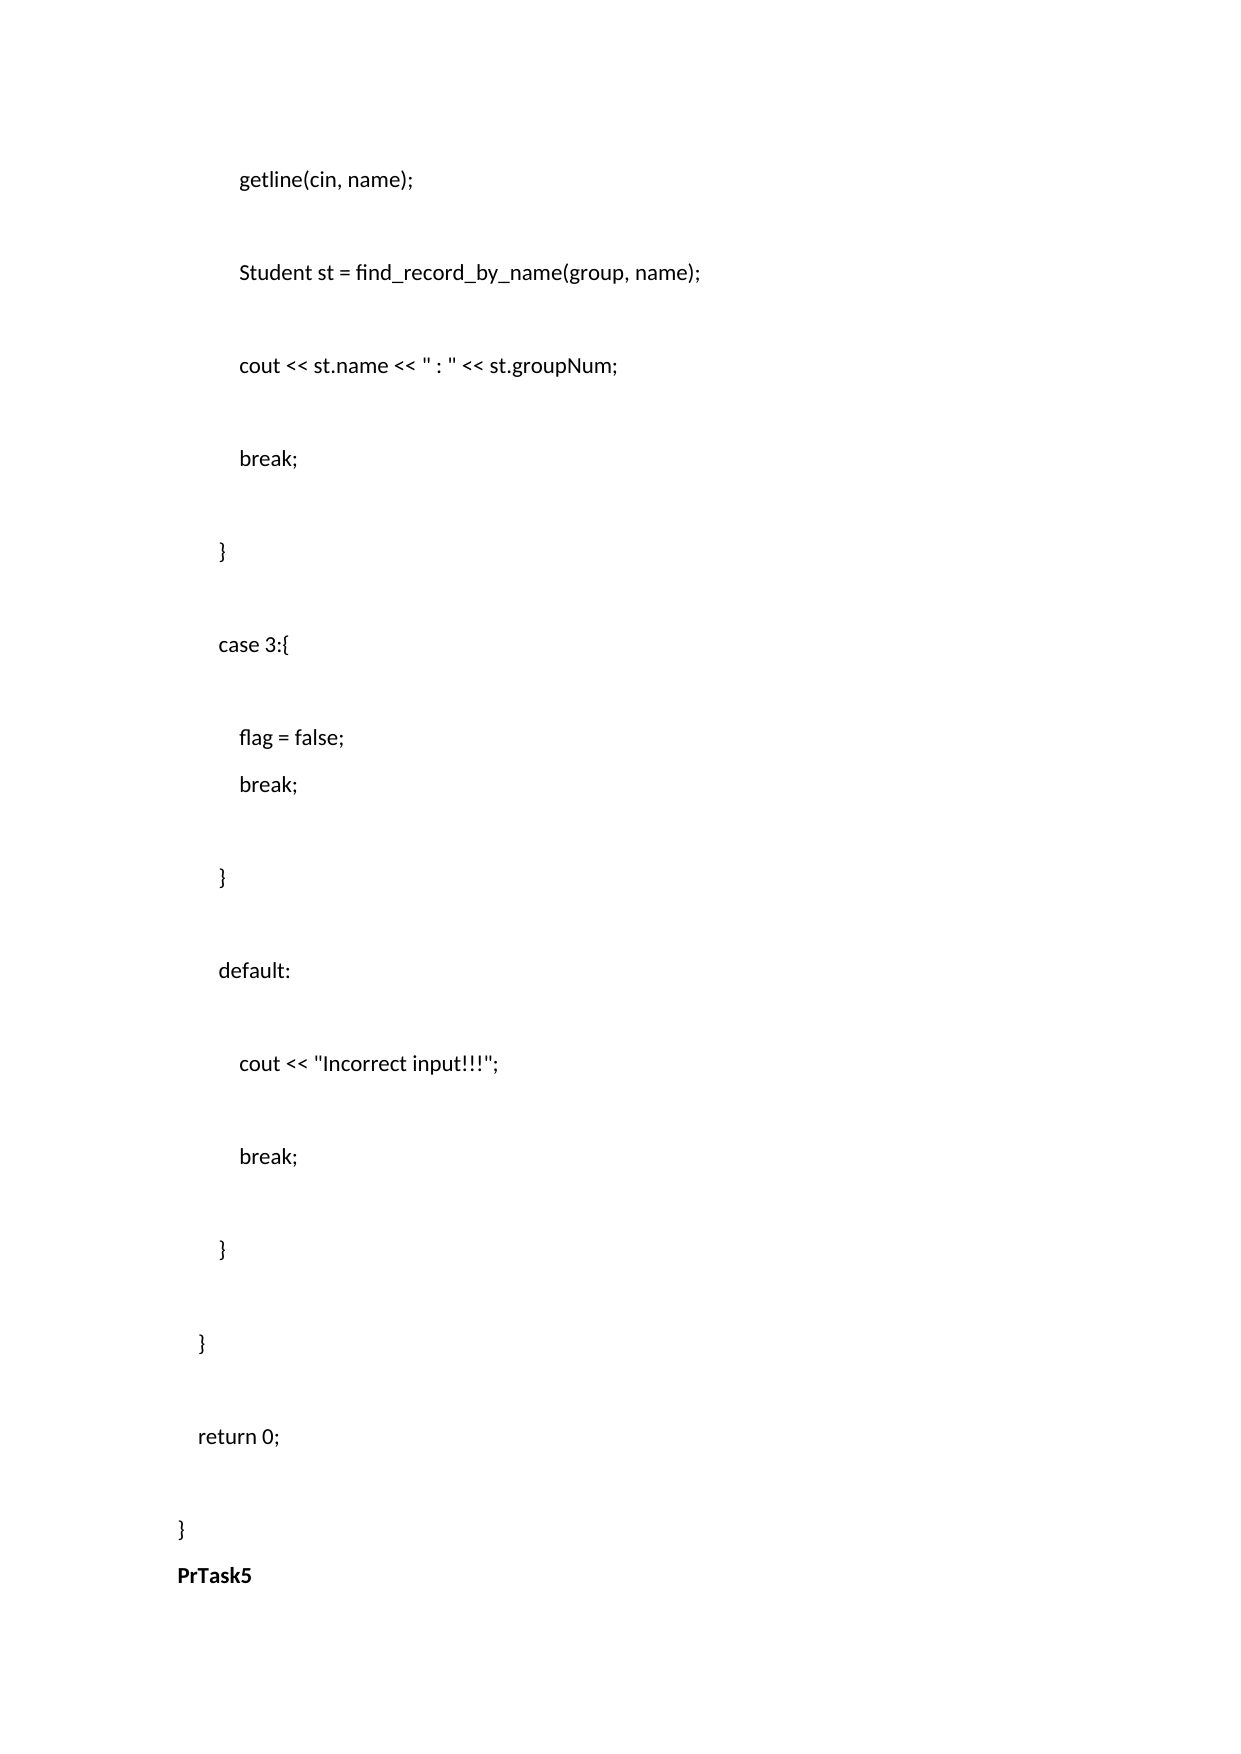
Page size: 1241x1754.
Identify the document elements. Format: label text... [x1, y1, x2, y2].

text return 0; [177, 1422, 1152, 1450]
text cout << "Incorrect input!!!"; [177, 1049, 1152, 1077]
text } [177, 1329, 1152, 1357]
text getline(cin, name); [177, 165, 1152, 193]
text PrTask5 [177, 1562, 1152, 1589]
text } [177, 863, 1152, 891]
text default: [177, 956, 1152, 984]
text break; [177, 1142, 1152, 1171]
text } [177, 1236, 1152, 1264]
text } [177, 537, 1152, 565]
text } [177, 1515, 1152, 1543]
text flag = false; [177, 723, 1152, 751]
text cout << st.name << " : " << st.groupNum; [177, 351, 1152, 379]
text break; [177, 444, 1152, 472]
text case 3:{ [177, 630, 1152, 658]
text Student st = find_record_by_name(group, name); [177, 258, 1152, 286]
text break; [177, 770, 1152, 798]
